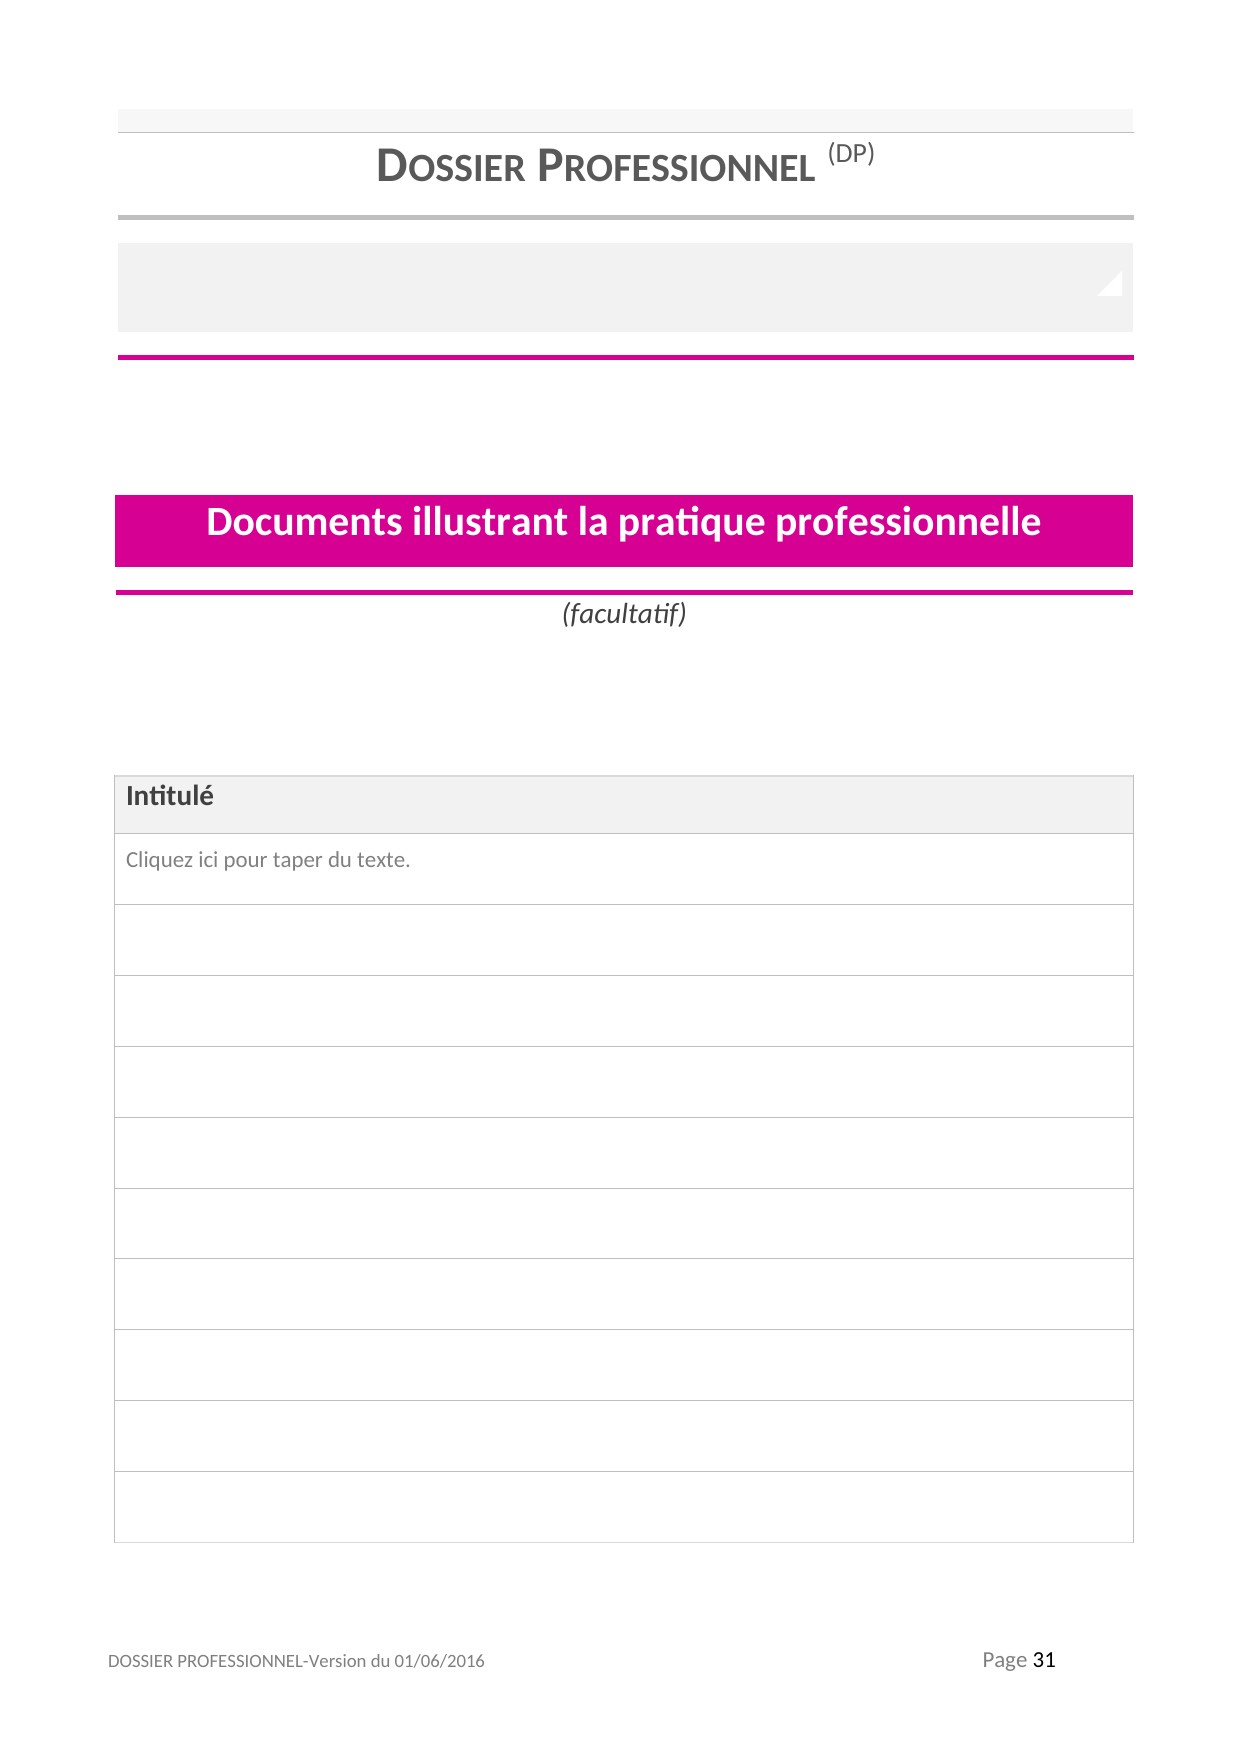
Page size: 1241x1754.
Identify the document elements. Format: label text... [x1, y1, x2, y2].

table_cell [115, 1047, 1133, 1117]
table_cell [115, 976, 1133, 1046]
table_cell [115, 1118, 1133, 1187]
table_cell [115, 1330, 1133, 1400]
table_cell [115, 1189, 1133, 1258]
table_cell [115, 905, 1133, 975]
table_cell (facultatif) [115, 591, 1133, 775]
table_cell [115, 567, 1133, 590]
table_cell [115, 1401, 1133, 1471]
table_cell [115, 1259, 1133, 1329]
table_cell [115, 1472, 1133, 1542]
table_header Documents illustrant la pratique professionnelle [115, 495, 1133, 567]
table_cell Intitulé [115, 777, 1133, 833]
table_cell Cliquez ici pour taper du texte. [115, 834, 1133, 904]
